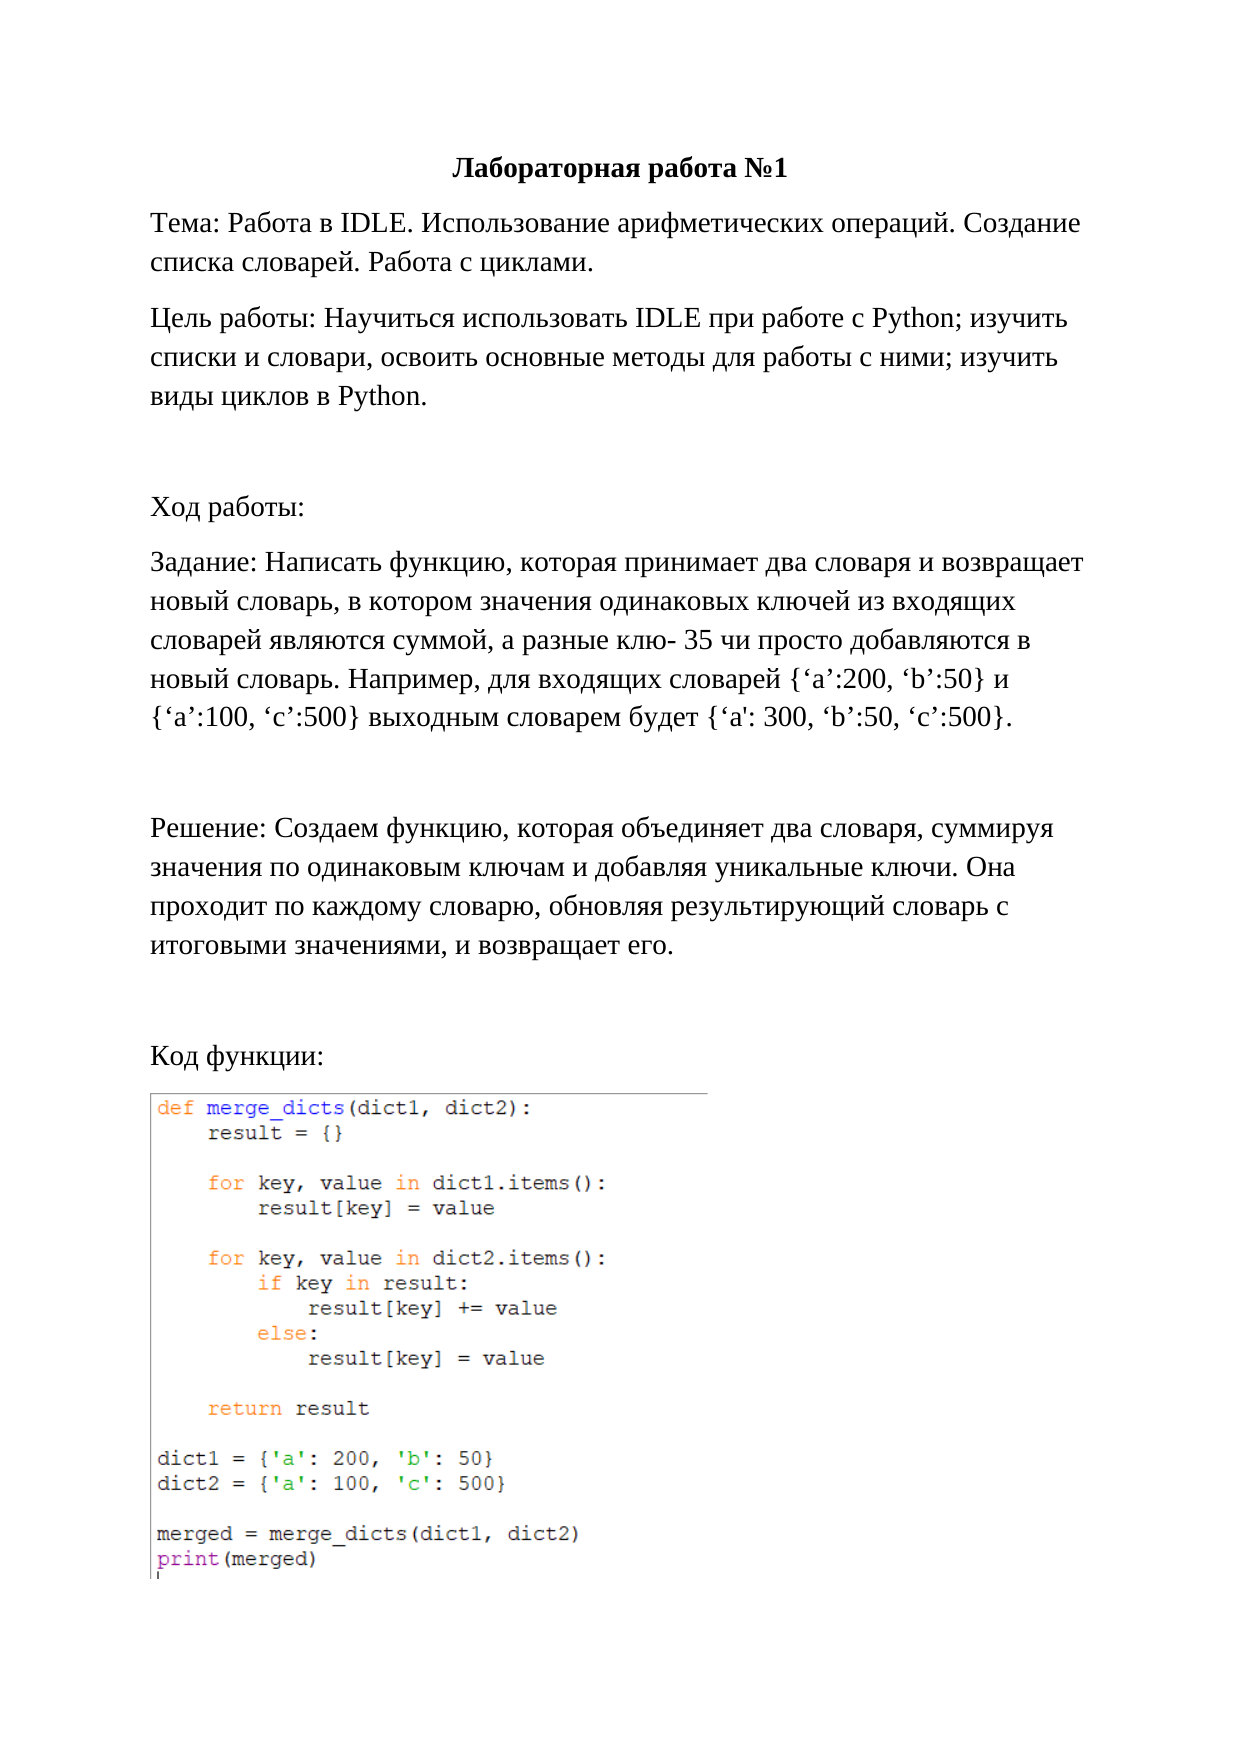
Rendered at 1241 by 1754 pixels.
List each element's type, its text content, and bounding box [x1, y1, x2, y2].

text Решение: Создаем функцию, которая объединяет два словаря, суммируя значения по одинаковым ключам и добавляя уникальные ключи. Она проходит по каждому словарю, обновляя результирующий словарь с итоговыми значениями, и возвращает его. [150, 811, 1090, 961]
text Задание: Написать функцию, которая принимает два словаря и возвращает новый словарь, в котором значения одинаковых ключей из входящих словарей являются суммой, а разные клю- 35 чи просто добавляются в новый словарь. Например, для входящих словарей {‘a’:200, ‘b’:50} и {‘a’:100, ‘c’:500} выходным словарем будет {‘a': 300, ‘b’:50, ‘c’:500}. [150, 544, 1090, 733]
text Ход работы: [150, 489, 1090, 522]
text Код функции: [150, 1038, 1090, 1072]
text Лабораторная работа №1 [150, 150, 1090, 183]
text Цель работы: Научиться использовать IDLE при работе с Python; изучить списки и словари, освоить основные методы для работы с ними; изучить виды циклов в Python. [150, 300, 1090, 411]
text Тема: Работа в IDLE. Использование арифметических операций. Создание списка словарей. Работа с циклами. [150, 206, 1090, 278]
